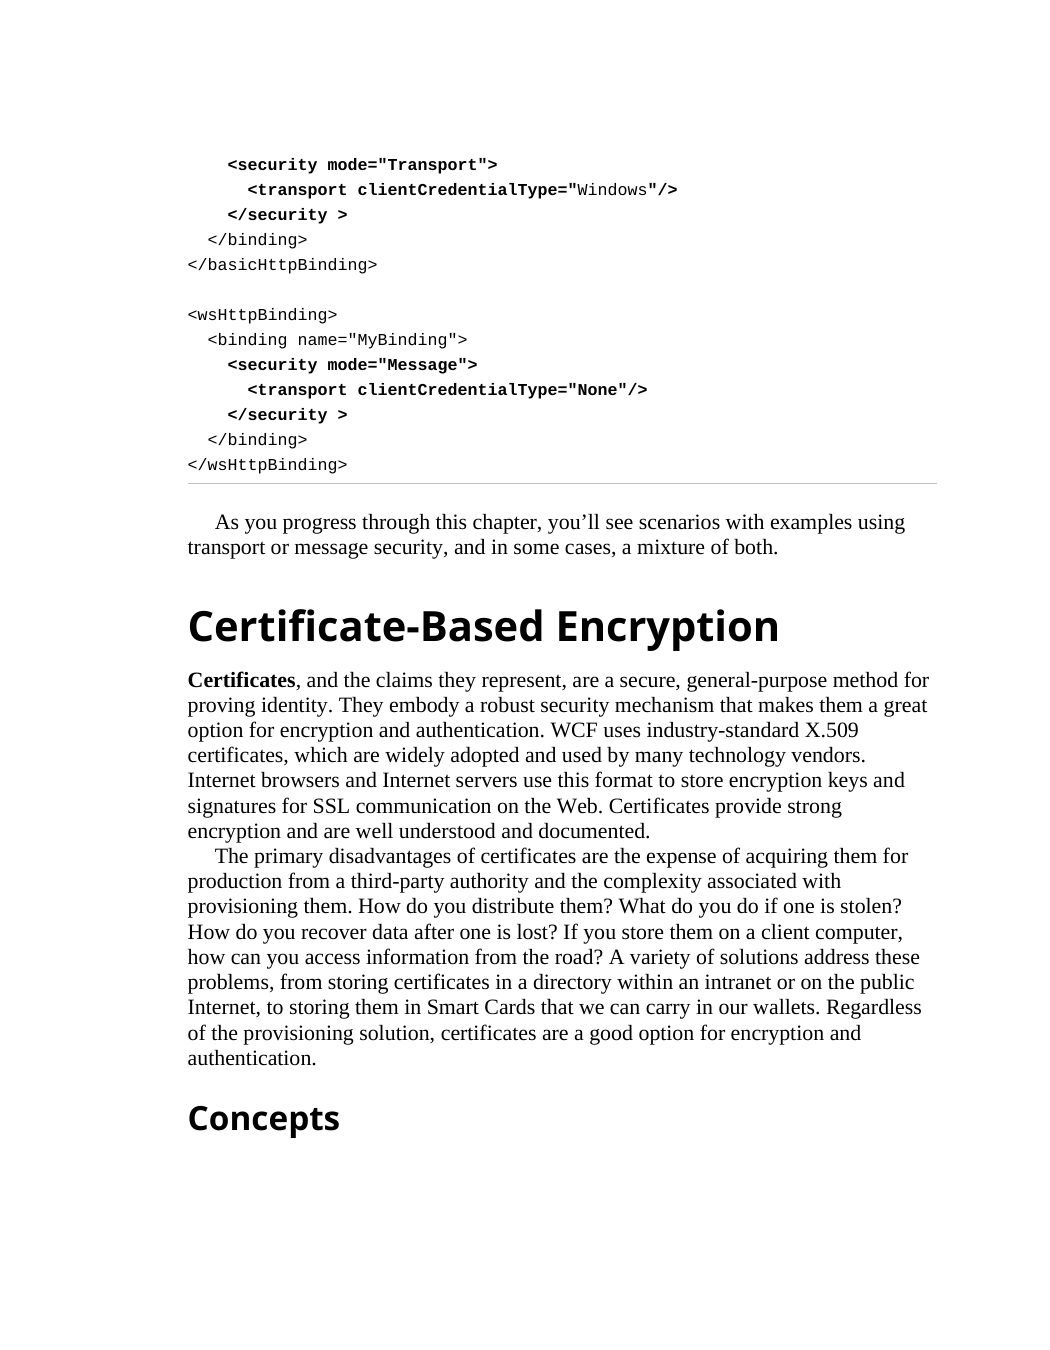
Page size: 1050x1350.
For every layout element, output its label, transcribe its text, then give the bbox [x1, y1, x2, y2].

text As you progress through this chapter, you’ll see scenarios with examples using transport or message security, and in some cases, a mixture of both. [187, 509, 937, 560]
text <binding name="MyBinding"> [187, 325, 937, 350]
text <wsHttpBinding> [187, 300, 937, 325]
text Concepts [187, 1095, 937, 1140]
text Certificate-Based Encryption [187, 597, 937, 654]
text The primary disadvantages of certificates are the expense of acquiring them for production from a third-party authority and the complexity associated with provisioning them. How do you distribute them? What do you do if one is stolen? How do you recover data after one is lost? If you store them on a client computer, how can you access information from the road? A variety of solutions address these problems, from storing certificates in a directory within an intranet or on the public Internet, to storing them in Smart Cards that we can carry in our wallets. Regardless of the provisioning solution, certificates are a good option for encryption and authentication. [187, 843, 937, 1070]
text Certificates, and the claims they represent, are a secure, general-purpose method for proving identity. They embody a robust security mechanism that makes them a great option for encryption and authentication. WCF uses industry-standard X.509 certificates, which are widely adopted and used by many technology vendors. Internet browsers and Internet servers use this format to store encryption keys and signatures for SSL communication on the Web. Certificates provide strong encryption and are well understood and documented. [187, 667, 937, 843]
text <transport clientCredentialType="None"/> [187, 375, 937, 400]
text <transport clientCredentialType="Windows"/> [187, 175, 937, 200]
text </binding> [187, 425, 937, 450]
text </wsHttpBinding> [187, 450, 937, 484]
text </binding> </basicHttpBinding> [187, 225, 937, 275]
text <security mode="Transport"> [187, 150, 937, 175]
text </security > [187, 400, 937, 425]
text </security > [187, 200, 937, 225]
text <security mode="Message"> [187, 350, 937, 375]
